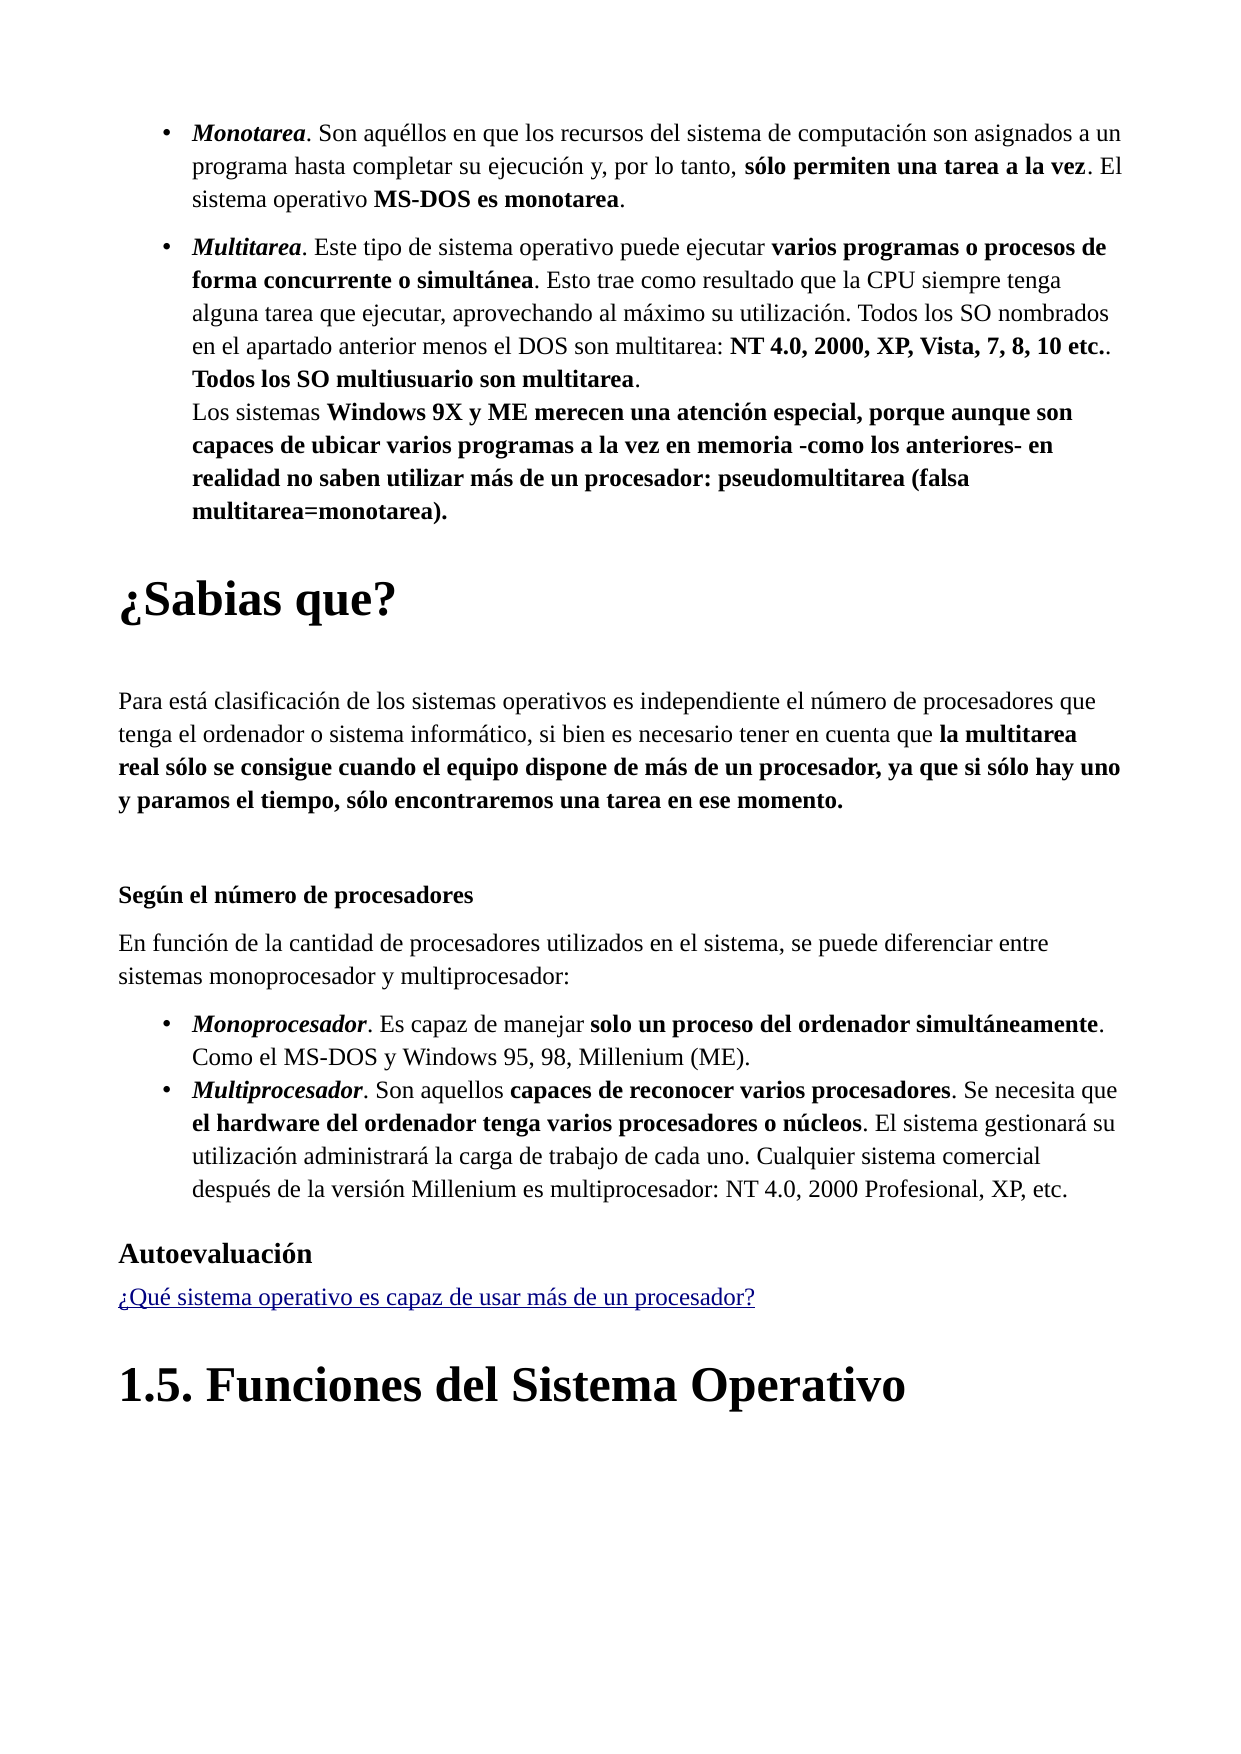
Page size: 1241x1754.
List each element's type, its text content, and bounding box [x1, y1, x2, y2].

subtitle 1.5. Funciones del Sistema Operativo [118, 1354, 1122, 1412]
subtitle ¿Sabias que? [118, 568, 1122, 626]
list Multiprocesador. Son aquellos capaces de reconocer varios procesadores. Se necesita que el hardware del ordenador tenga varios procesadores o núcleos. El sistema gestionará su utilización administrará la carga de trabajo de cada uno. Cualquier sistema comercial después de la versión Millenium es multiprocesador: NT 4.0, 2000 Profesional, XP, etc. [162, 1075, 1122, 1202]
list Monoprocesador. Es capaz de manejar solo un proceso del ordenador simultáneamente. Como el MS-DOS y Windows 95, 98, Millenium (ME). [162, 1009, 1122, 1070]
list Monotarea. Son aquéllos en que los recursos del sistema de computación son asignados a un programa hasta completar su ejecución y, por lo tanto, sólo permiten una tarea a la vez. El sistema operativo MS-DOS es monotarea. [162, 118, 1122, 213]
text Para está clasificación de los sistemas operativos es independiente el número de procesadores que tenga el ordenador o sistema informático, si bien es necesario tener en cuenta que la multitarea real sólo se consigue cuando el equipo dispone de más de un procesador, ya que si sólo hay uno y paramos el tiempo, sólo encontraremos una tarea en ese momento. [118, 686, 1122, 814]
text Según el número de procesadores [118, 880, 1122, 909]
text ¿Qué sistema operativo es capaz de usar más de un procesador? [118, 1282, 1122, 1311]
subtitle Autoevaluación [118, 1236, 1122, 1269]
list Multitarea. Este tipo de sistema operativo puede ejecutar varios programas o procesos de forma concurrente o simultánea. Esto trae como resultado que la CPU siempre tenga alguna tarea que ejecutar, aprovechando al máximo su utilización. Todos los SO nombrados en el apartado anterior menos el DOS son multitarea: NT 4.0, 2000, XP, Vista, 7, 8, 10 etc.. Todos los SO multiusuario son multitarea. Los sistemas Windows 9X y ME merecen una atención especial, porque aunque son capaces de ubicar varios programas a la vez en memoria -como los anteriores- en realidad no saben utilizar más de un procesador: pseudomultitarea (falsa multitarea=monotarea). [162, 232, 1122, 525]
text En función de la cantidad de procesadores utilizados en el sistema, se puede diferenciar entre sistemas monoprocesador y multiprocesador: [118, 928, 1122, 990]
